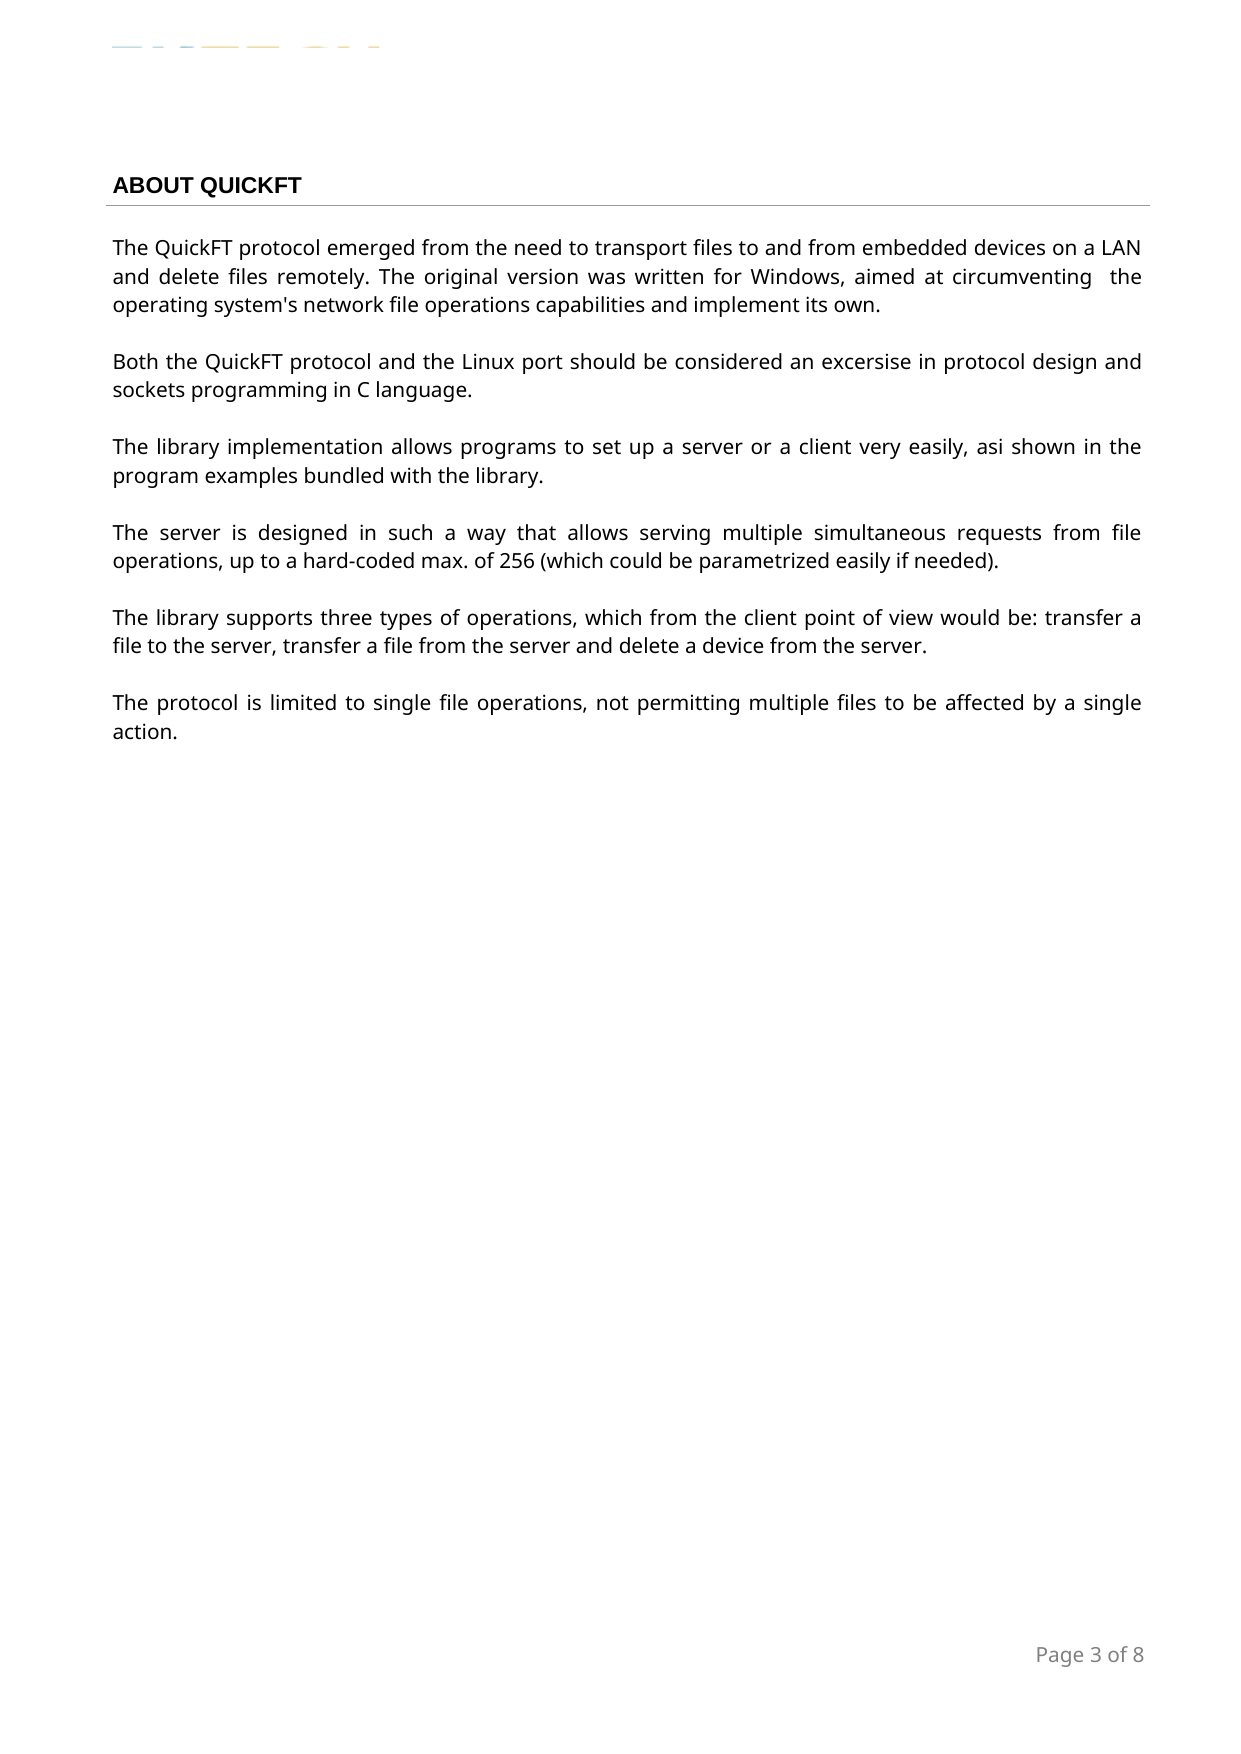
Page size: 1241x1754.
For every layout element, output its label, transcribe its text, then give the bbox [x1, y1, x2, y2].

text The library implementation allows programs to set up a server or a client very easily, asi shown in the program examples bundled with the library. [112, 432, 1144, 489]
text The QuickFT protocol emerged from the need to transport files to and from embedded devices on a LAN and delete files remotely. The original version was written for Windows, aimed at circumventing the operating system's network file operations capabilities and implement its own. [112, 233, 1144, 319]
text The server is designed in such a way that allows serving multiple simultaneous requests from file operations, up to a hard-coded max. of 256 (which could be parametrized easily if needed). [112, 518, 1144, 574]
picture [112, 18, 913, 48]
text Both the QuickFT protocol and the Linux port should be considered an excersise in protocol design and sockets programming in C language. [112, 347, 1144, 404]
text ABOUT QUICKFT [106, 167, 1150, 205]
text The protocol is limited to single file operations, not permitting multiple files to be affected by a single action. [112, 688, 1144, 745]
text The library supports three types of operations, which from the client point of view would be: transfer a file to the server, transfer a file from the server and delete a device from the server. [112, 603, 1144, 660]
